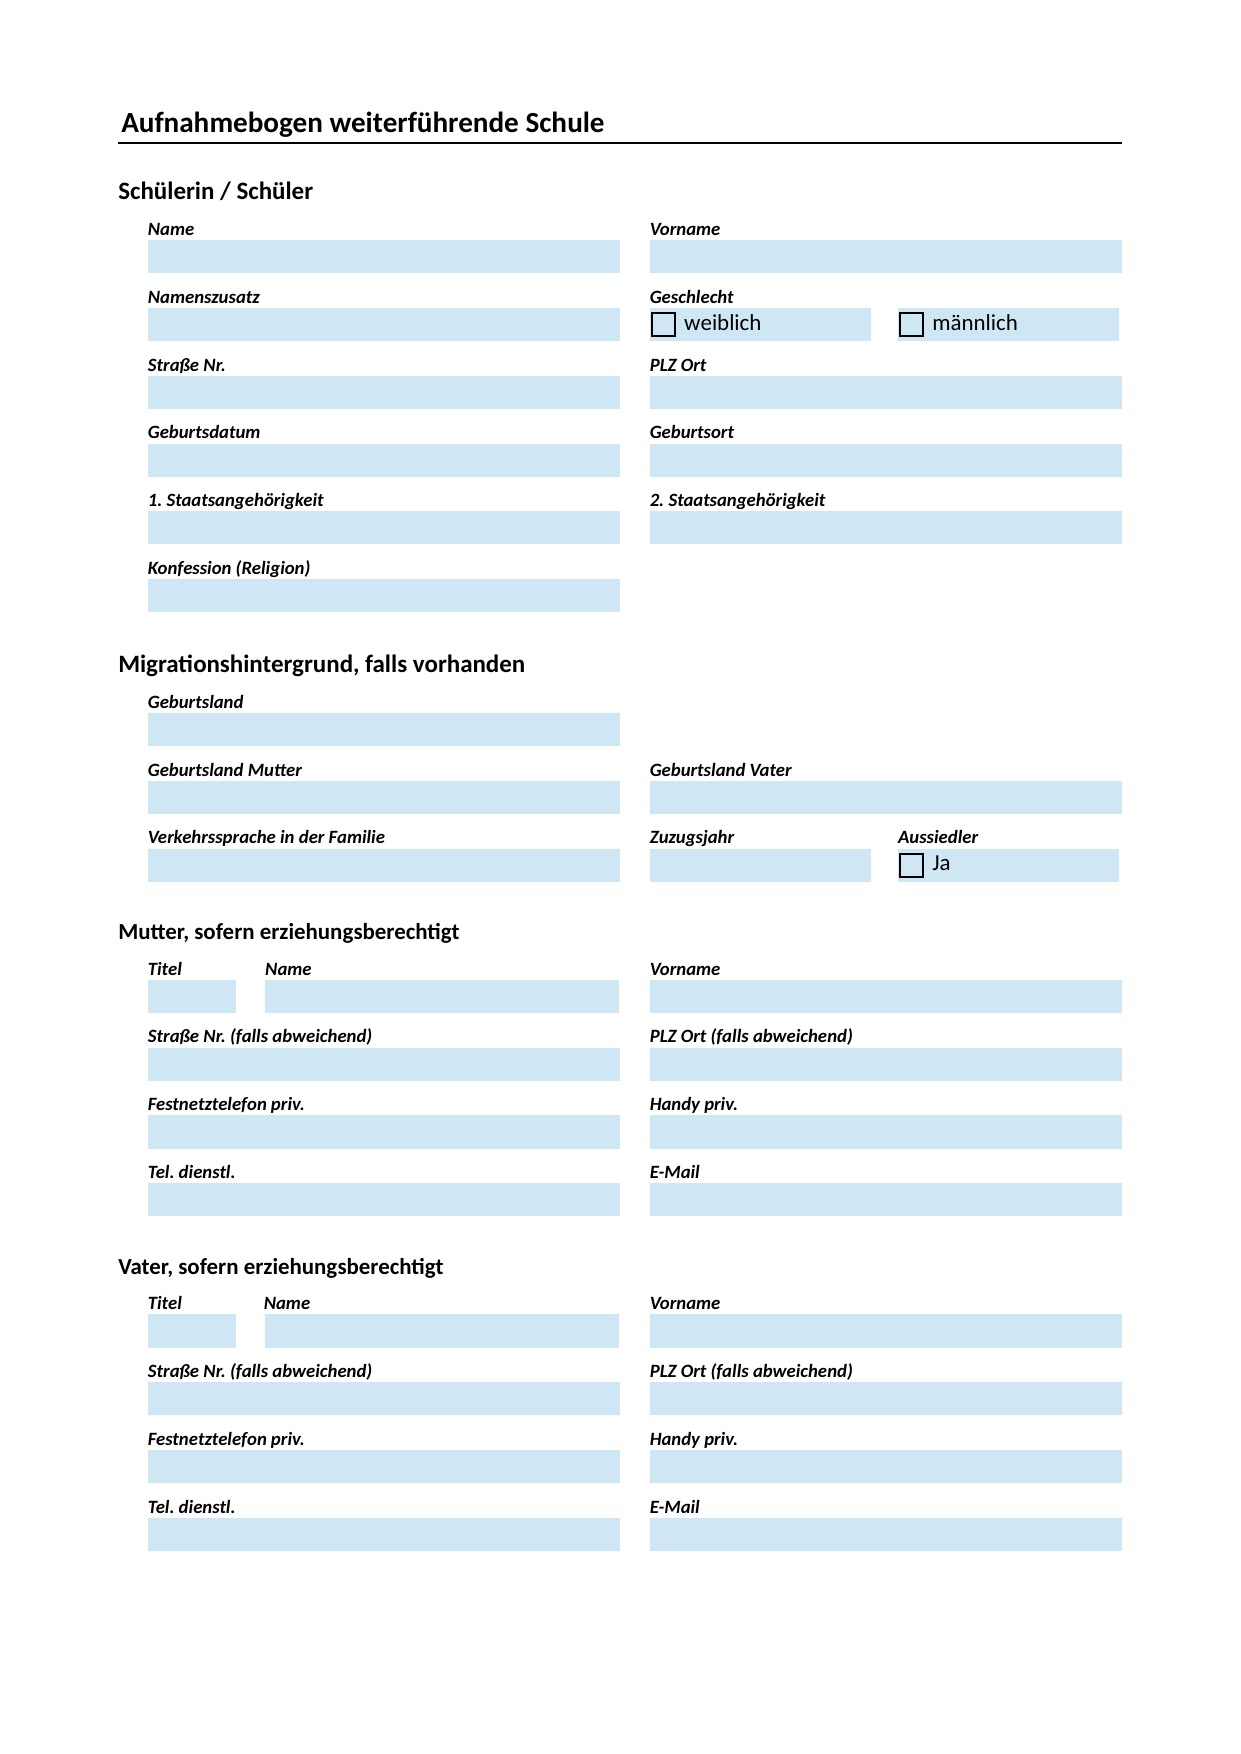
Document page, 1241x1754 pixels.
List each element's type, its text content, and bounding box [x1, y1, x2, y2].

text Geburtsland [118, 690, 1122, 713]
text Vater, sofern erziehungsberechtigt [118, 1252, 1122, 1280]
text Straße Nr. PLZ Ort [118, 353, 1122, 376]
text Titel Name Vorname [118, 1292, 1122, 1314]
text Tel. dienstl. E-Mail [118, 1495, 1122, 1518]
text Namenszusatz Geschlecht [118, 285, 1122, 308]
text Titel Name Vorname [118, 957, 1122, 980]
text Konfession (Religion) [118, 556, 1122, 579]
text Geburtsdatum Geburtsort [118, 421, 1122, 443]
text Straße Nr. (falls abweichend) PLZ Ort (falls abweichend) [118, 1359, 1122, 1382]
text Mutter, sofern erziehungsberechtigt [118, 917, 1122, 945]
text Name Vorname [118, 217, 1122, 240]
text Schülerin / Schüler [118, 175, 1122, 205]
text Verkehrssprache in der Familie Zuzugsjahr Aussiedler [118, 826, 1122, 848]
text Festnetztelefon priv. Handy priv. [118, 1092, 1122, 1115]
text 1. Staatsangehörigkeit 2. Staatsangehörigkeit [118, 488, 1122, 511]
text Straße Nr. (falls abweichend) PLZ Ort (falls abweichend) [118, 1025, 1122, 1048]
text Aufnahmebogen weiterführende Schule [118, 101, 1122, 142]
text Geburtsland Mutter Geburtsland Vater [118, 758, 1122, 781]
text Migrationshintergrund, falls vorhanden [118, 648, 1122, 678]
text Tel. dienstl. E-Mail [118, 1160, 1122, 1183]
text Festnetztelefon priv. Handy priv. [118, 1427, 1122, 1450]
